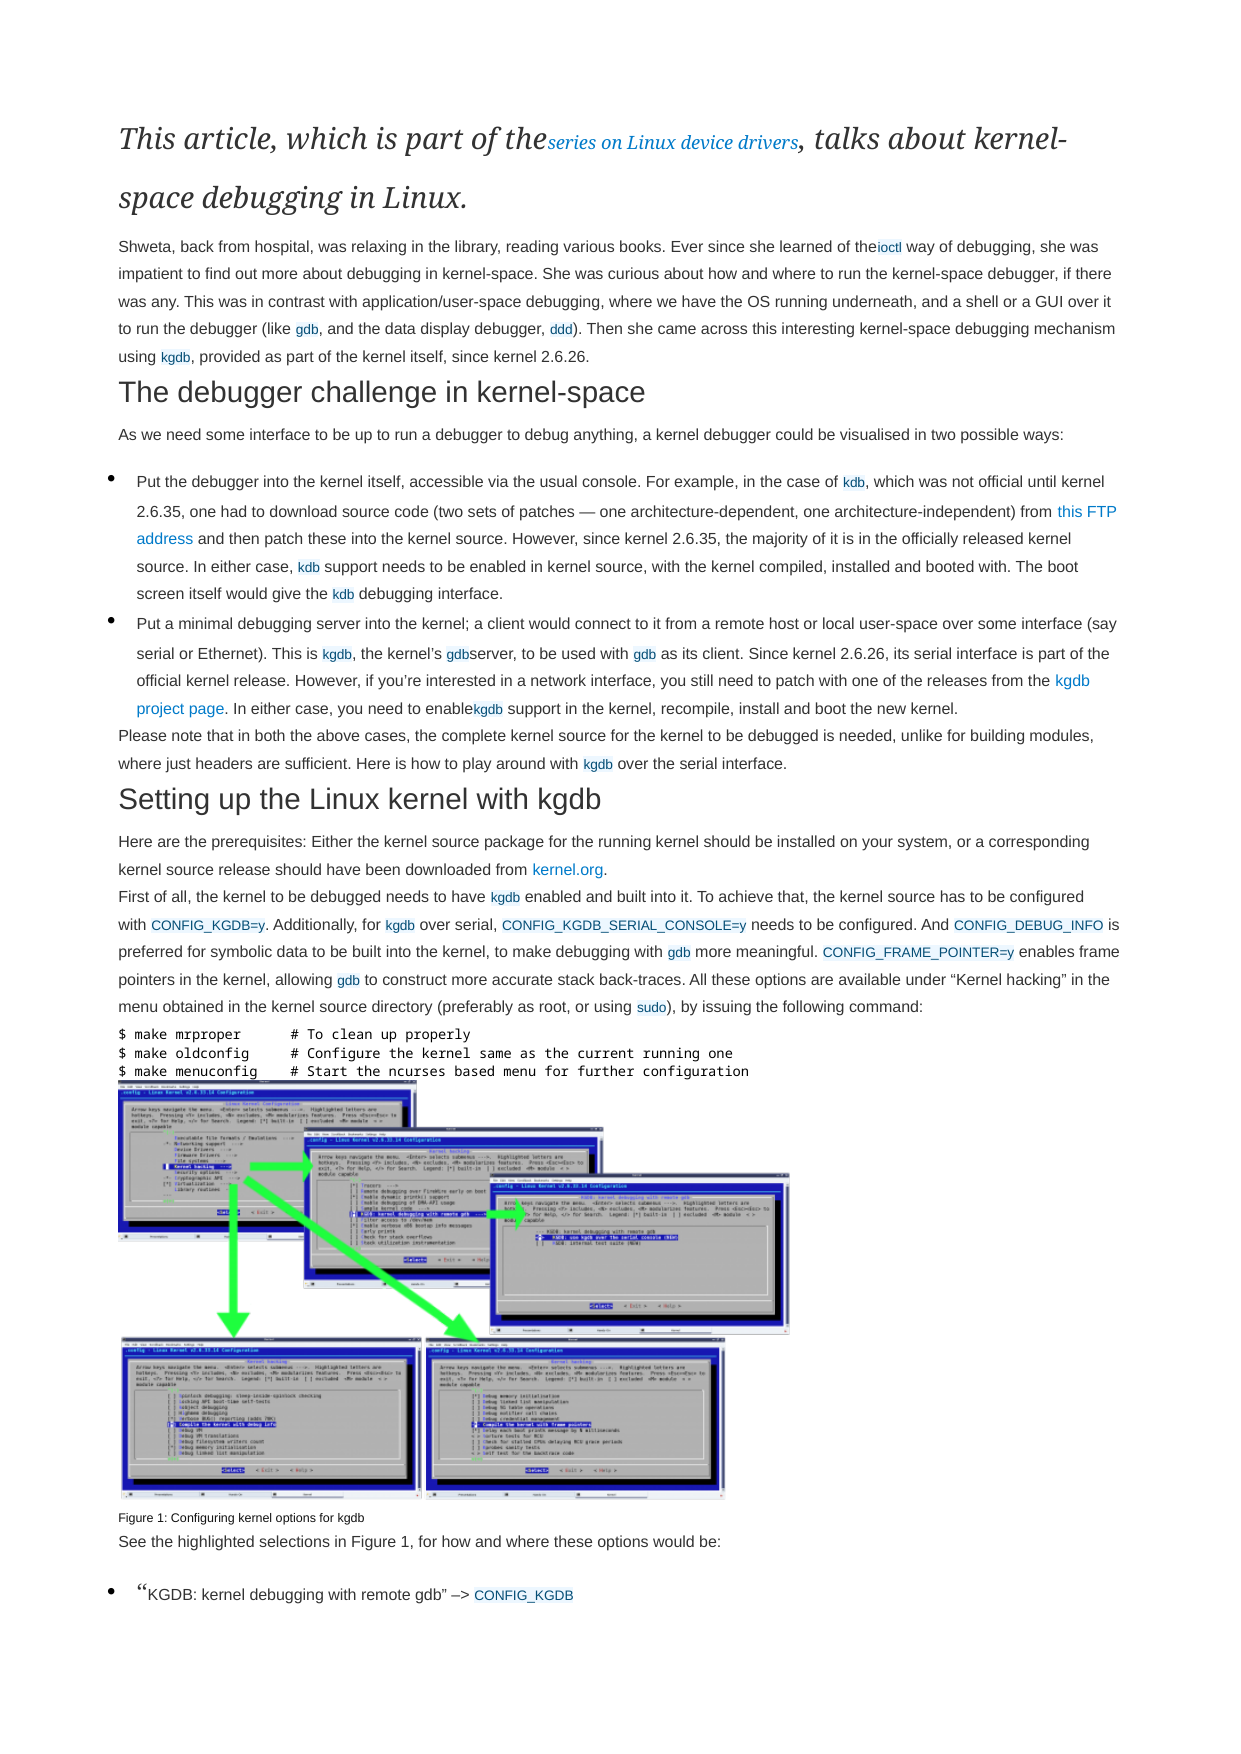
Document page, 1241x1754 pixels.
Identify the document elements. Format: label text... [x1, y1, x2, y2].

text This article, which is part of theseries on Linux device drivers, talks about kernel-space debugging in Linux. [118, 118, 1122, 217]
subtitle The debugger challenge in kernel-space [118, 374, 1122, 409]
text Here are the prerequisites: Either the kernel source package for the running kernel should be installed on your system, or a corresponding kernel source release should have been downloaded from kernel.org. [118, 833, 1122, 878]
text First of all, the kernel to be debugged needs to have kgdb enabled and built into it. To achieve that, the kernel source has to be configured with CONFIG_KGDB=y. Additionally, for kgdb over serial, CONFIG_KGDB_SERIAL_CONSOLE=y needs to be configured. And CONFIG_DEBUG_INFO is preferred for symbolic data to be built into the kernel, to make debugging with gdb more meaningful. CONFIG_FRAME_POINTER=y enables frame pointers in the kernel, allowing gdb to construct more accurate stack back-traces. All these options are available under “Kernel hacking” in the menu obtained in the kernel source directory (preferably as root, or using sudo), by issuing the following command: [118, 888, 1122, 1016]
text Shweta, back from hospital, was relaxing in the library, reading various books. Ever since she learned of theioctl way of debugging, she was impatient to find out more about debugging in kernel-space. She was curious about how and where to run the kernel-space debugger, if there was any. This was in contrast with application/user-space debugging, where we have the OS running underneath, and a shell or a GUI over it to run the debugger (like gdb, and the data display debugger, ddd). Then she came across this interesting kernel-space debugging mechanism using kgdb, provided as part of the kernel itself, since kernel 2.6.26. [118, 237, 1122, 365]
list Put a minimal debugging server into the kernel; a client would connect to it from a remote host or local user-space over some interface (say serial or Ethernet). This is kgdb, the kernel’s gdbserver, to be used with gdb as its client. Since kernel 2.6.26, its serial interface is part of the official kernel release. However, if you’re interested in a network interface, you still need to patch with one of the releases from the kgdb project page. In either case, you need to enablekgdb support in the kernel, recompile, install and boot the new kernel. [118, 612, 1122, 717]
list Put the debugger into the kernel itself, accessible via the usual console. For example, in the case of kdb, which was not official until kernel 2.6.35, one had to download source code (two sets of patches — one architecture-dependent, one architecture-independent) from this FTP address and then patch these into the kernel source. However, since kernel 2.6.35, the majority of it is in the officially released kernel source. In either case, kdb support needs to be enabled in kernel source, with the kernel compiled, installed and booted with. The boot screen itself would give the kdb debugging interface. [118, 470, 1122, 603]
text See the highlighted selections in Figure 1, for how and where these options would be: [118, 1532, 1122, 1550]
text As we need some interface to be up to run a debugger to debug anything, a kernel debugger could be visualised in two possible ways: [118, 426, 1122, 444]
picture [118, 1080, 791, 1502]
subtitle Setting up the Linux kernel with kgdb [118, 782, 1122, 816]
table_header $ make mrproper # To clean up properly $ make oldconfig # Configure the kernel same as the current running one $ make menuconfig # Start the ncurses based menu for further configuration [118, 1025, 1122, 1081]
text Please note that in both the above cases, the complete kernel source for the kernel to be debugged is needed, unlike for building modules, where just headers are sufficient. Here is how to play around with kgdb over the serial interface. [118, 727, 1122, 772]
text Figure 1: Configuring kernel options for kgdb [118, 1511, 1122, 1525]
list “KGDB: kernel debugging with remote gdb” –> CONFIG_KGDB [118, 1577, 1122, 1605]
